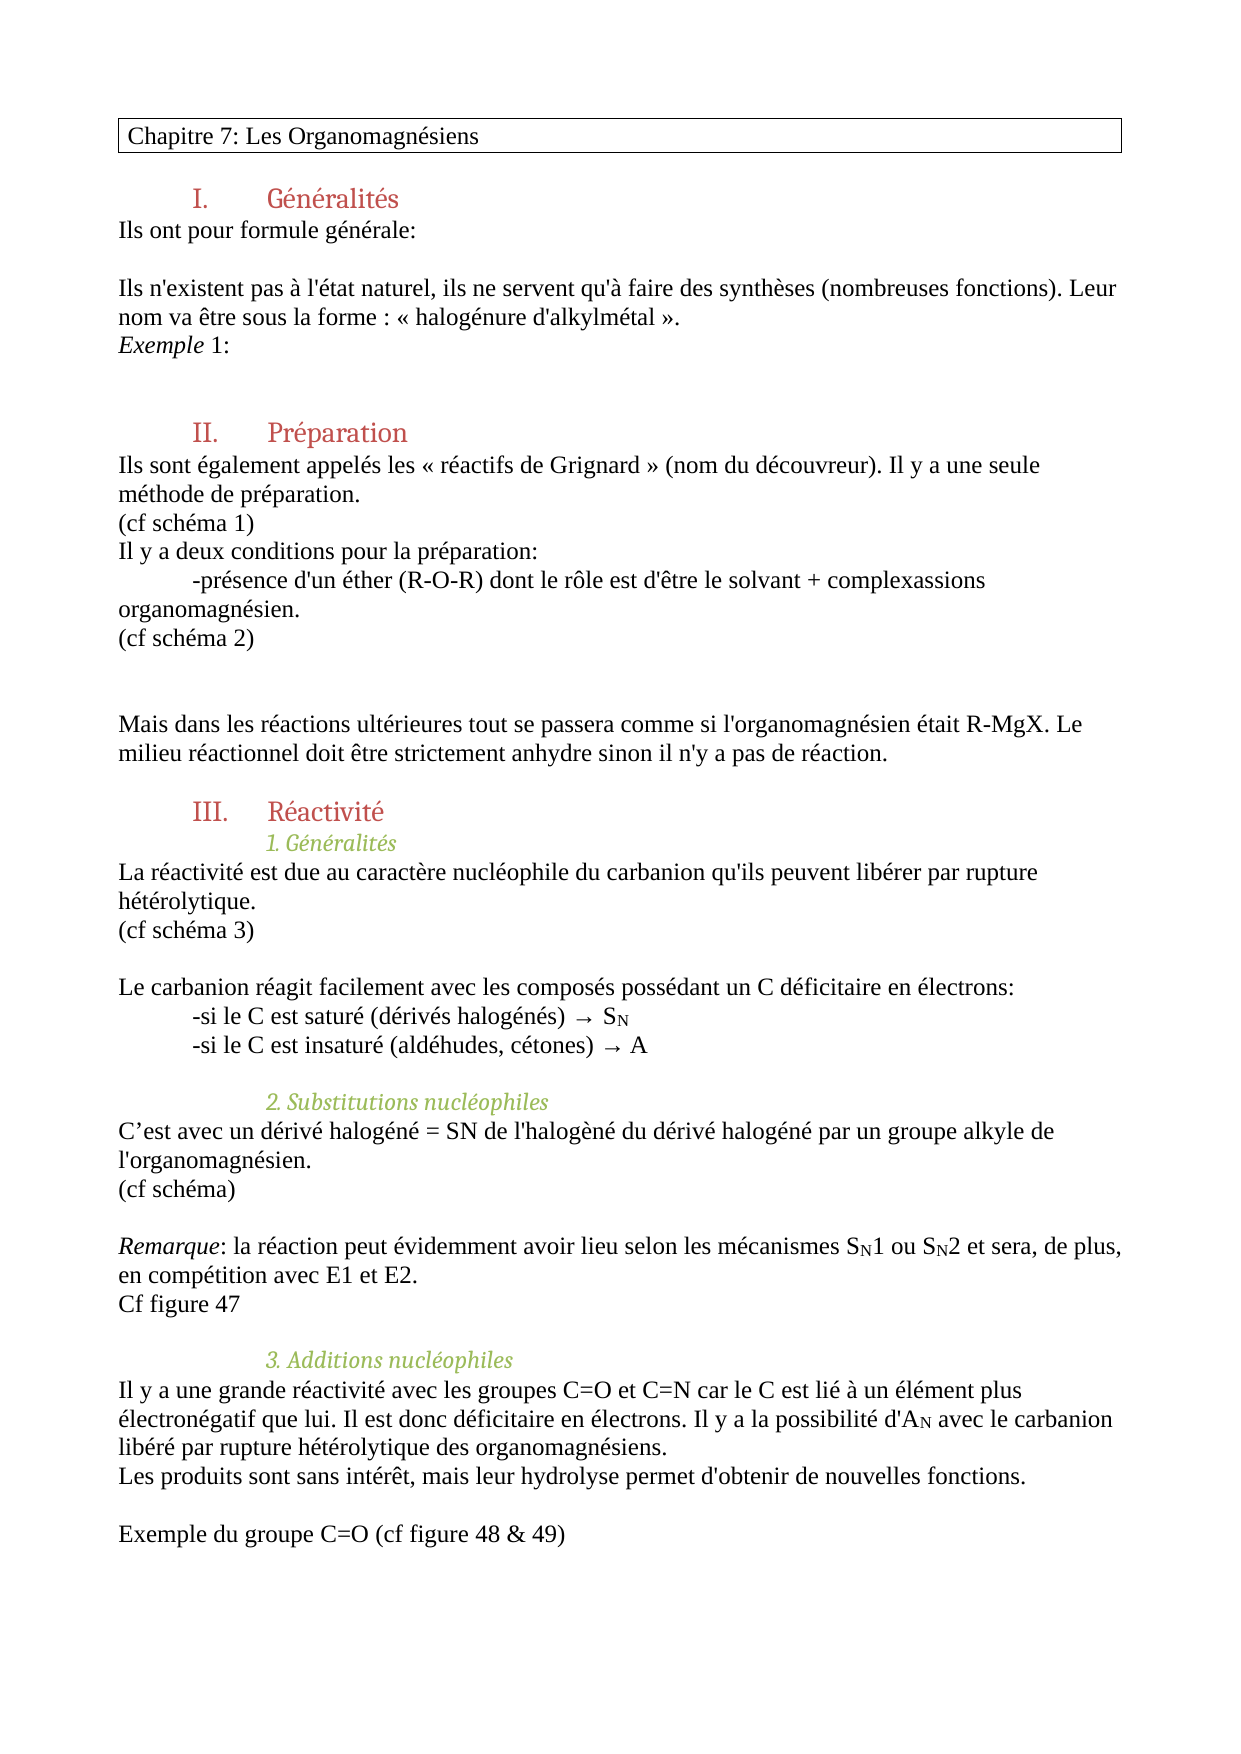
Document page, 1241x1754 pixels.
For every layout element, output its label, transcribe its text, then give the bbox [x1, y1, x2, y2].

subtitle 3. Additions nucléophiles [192, 1346, 1122, 1375]
text Le carbanion réagit facilement avec les composés possédant un C déficitaire en électrons: [118, 972, 1122, 1001]
text Il y a deux conditions pour la préparation: [118, 536, 1122, 565]
text -présence d'un éther (R-O-R) dont le rôle est d'être le solvant + complexassions organomagnésien. [118, 565, 1122, 623]
text Cf figure 47 [118, 1289, 1122, 1317]
text Les produits sont sans intérêt, mais leur hydrolyse permet d'obtenir de nouvelles fonctions. [118, 1461, 1122, 1490]
subtitle Réactivité [192, 795, 1122, 829]
subtitle 1. Généralités [192, 829, 1122, 857]
text Mais dans les réactions ultérieures tout se passera comme si l'organomagnésien était R-MgX. Le milieu réactionnel doit être strictement anhydre sinon il n'y a pas de réaction. [118, 709, 1122, 766]
text (cf schéma 3) [118, 915, 1122, 944]
subtitle 2. Substitutions nucléophiles [192, 1087, 1122, 1116]
subtitle Généralités [192, 182, 1122, 215]
text Exemple du groupe C=O (cf figure 48 & 49) [118, 1519, 1122, 1547]
text (cf schéma 1) [118, 508, 1122, 536]
subtitle Préparation [192, 417, 1122, 450]
text Ils sont également appelés les « réactifs de Grignard » (nom du découvreur). Il y a une seule méthode de préparation. [118, 450, 1122, 508]
text Chapitre 7: Les Organomagnésiens [119, 119, 1121, 152]
text Il y a une grande réactivité avec les groupes C=O et C=N car le C est lié à un élément plus électronégatif que lui. Il est donc déficitaire en électrons. Il y a la possibilité d'AN avec le carbanion libéré par rupture hétérolytique des organomagnésiens. [118, 1375, 1122, 1461]
text Ils n'existent pas à l'état naturel, ils ne servent qu'à faire des synthèses (nombreuses fonctions). Leur nom va être sous la forme : « halogénure d'alkylmétal ». [118, 273, 1122, 330]
text C’est avec un dérivé halogéné = SN de l'halogèné du dérivé halogéné par un groupe alkyle de l'organomagnésien. [118, 1116, 1122, 1174]
text Ils ont pour formule générale: [118, 215, 1122, 244]
text -si le C est insaturé (aldéhudes, cétones) → A [118, 1030, 1122, 1059]
text (cf schéma 2) [118, 623, 1122, 651]
text Remarque: la réaction peut évidemment avoir lieu selon les mécanismes SN1 ou SN2 et sera, de plus, en compétition avec E1 et E2. [118, 1231, 1122, 1289]
text -si le C est saturé (dérivés halogénés) → SN [118, 1001, 1122, 1030]
text (cf schéma) [118, 1174, 1122, 1202]
text La réactivité est due au caractère nucléophile du carbanion qu'ils peuvent libérer par rupture hétérolytique. [118, 857, 1122, 915]
text Exemple 1: [118, 330, 1122, 359]
